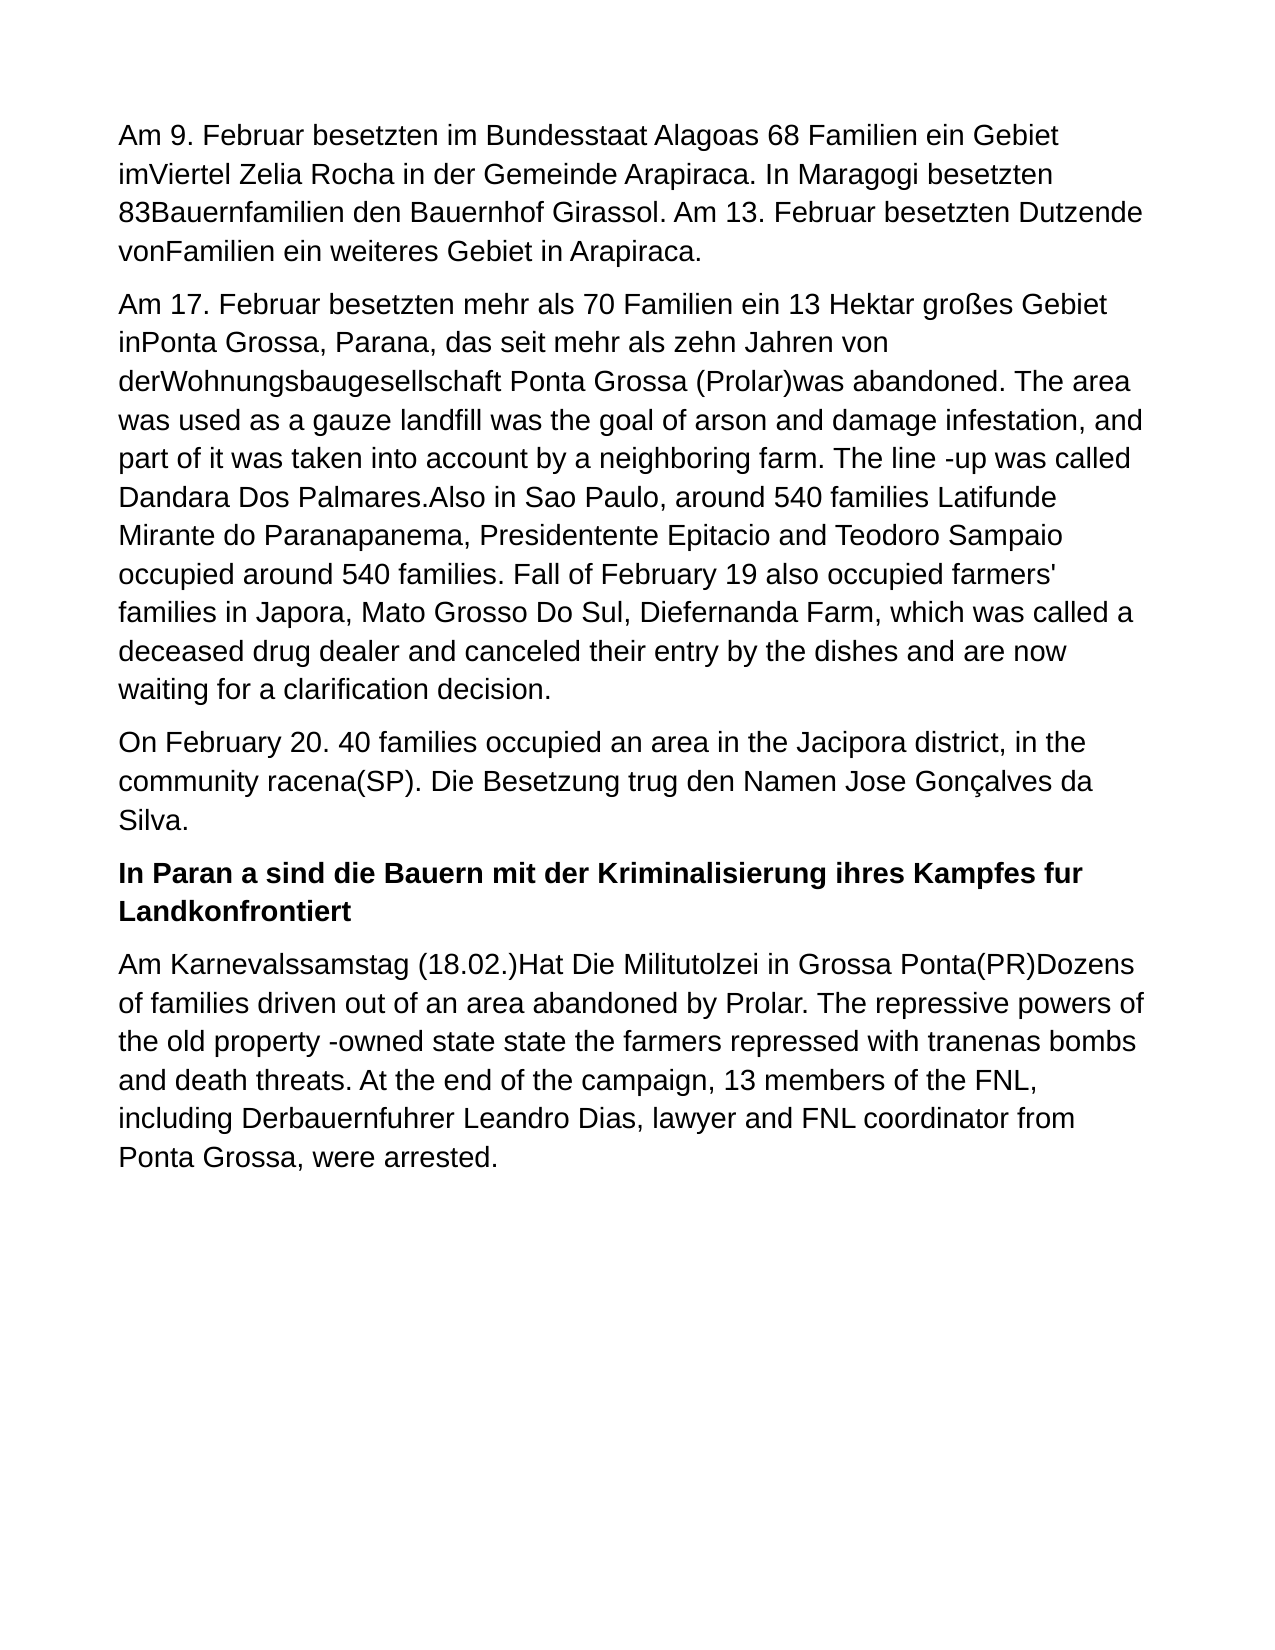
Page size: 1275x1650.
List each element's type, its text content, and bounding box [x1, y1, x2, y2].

text Am 9. Februar besetzten im Bundesstaat Alagoas 68 Familien ein Gebiet imViertel Zelia Rocha in der Gemeinde Arapiraca. In Maragogi besetzten 83Bauernfamilien den Bauernhof Girassol. Am 13. Februar besetzten Dutzende vonFamilien ein weiteres Gebiet in Arapiraca. [118, 118, 1157, 267]
text On February 20. 40 families occupied an area in the Jacipora district, in the community racena(SP). Die Besetzung trug den Namen Jose Gonçalves da Silva. [118, 725, 1157, 836]
text Am 17. Februar besetzten mehr als 70 Familien ein 13 Hektar großes Gebiet inPonta Grossa, Parana, das seit mehr als zehn Jahren von derWohnungsbaugesellschaft Ponta Grossa (Prolar)was abandoned. The area was used as a gauze landfill was the goal of arson and damage infestation, and part of it was taken into account by a neighboring farm. The line -up was called Dandara Dos Palmares.Also in Sao Paulo, around 540 families Latifunde Mirante do Paranapanema, Presidentente Epitacio and Teodoro Sampaio occupied around 540 families. Fall of February 19 also occupied farmers' families in Japora, Mato Grosso Do Sul, Diefernanda Farm, which was called a deceased drug dealer and canceled their entry by the dishes and are now waiting for a clarification decision. [118, 287, 1157, 706]
text In Paran a sind die Bauern mit der Kriminalisierung ihres Kampfes fur Landkonfrontiert [118, 856, 1157, 928]
text Am Karnevalssamstag (18.02.)Hat Die Militutolzei in Grossa Ponta(PR)Dozens of families driven out of an area abandoned by Prolar. The repressive powers of the old property -owned state state the farmers repressed with tranenas bombs and death threats. At the end of the campaign, 13 members of the FNL, including Derbauernfuhrer Leandro Dias, lawyer and FNL coordinator from Ponta Grossa, were arrested. [118, 947, 1157, 1173]
